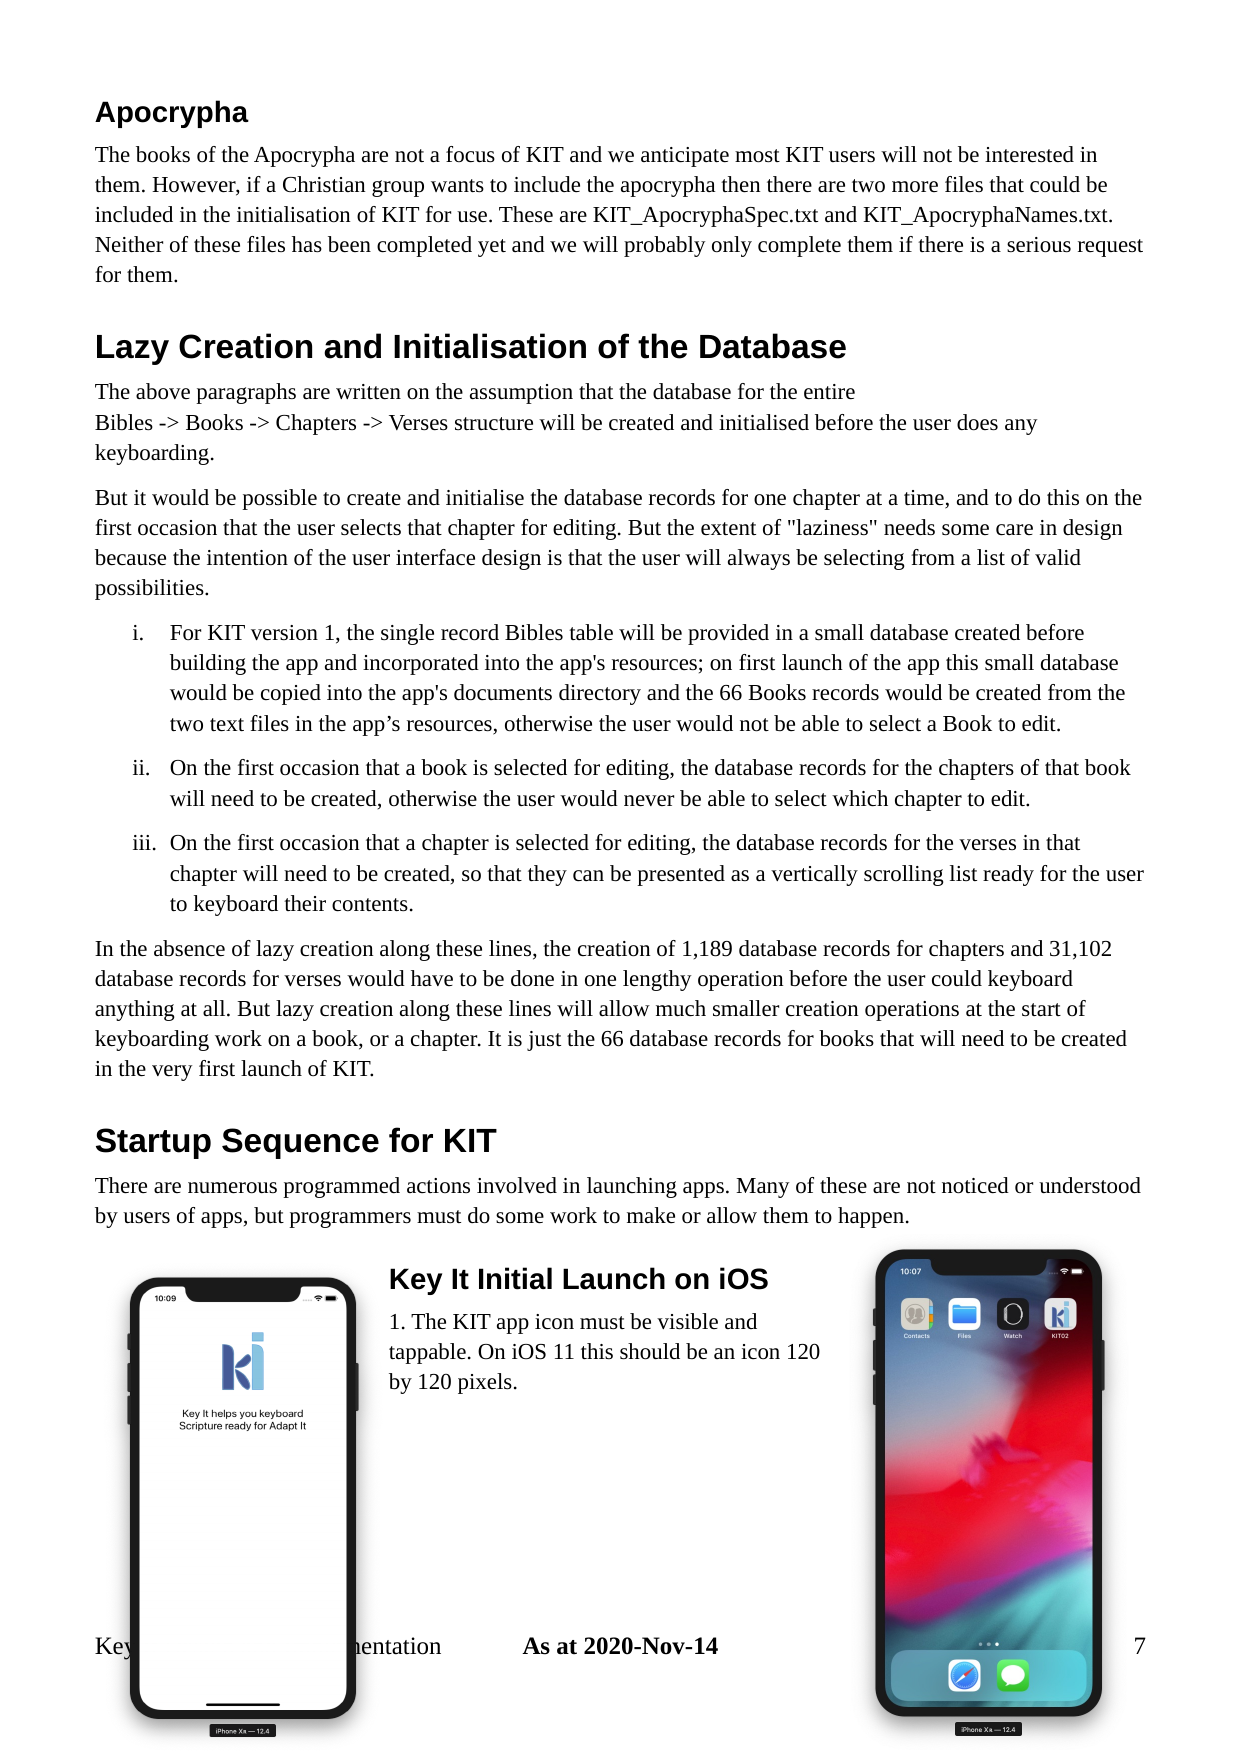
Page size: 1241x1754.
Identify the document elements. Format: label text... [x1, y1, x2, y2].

subtitle Lazy Creation and Initialisation of the Database [94, 327, 1146, 366]
list For KIT version 1, the single record Bibles table will be provided in a small database created before building the app and incorporated into the app's resources; on first launch of the app this small database would be copied into the app's documents directory and the 66 Books records would be created from the two text files in the app’s resources, otherwise the user would not be able to select a Book to edit. [132, 619, 1146, 736]
subtitle Key It Initial Launch on iOS [389, 1262, 842, 1296]
subtitle Startup Sequence for KIT [94, 1121, 1146, 1160]
text There are numerous programmed actions involved in launching apps. Many of these are not noticed or understood by users of apps, but programmers must do some work to make or allow them to happen. [94, 1172, 1146, 1229]
text 1. The KIT app icon must be visible and tappable. On iOS 11 this should be an icon 120 by 120 pixels. [389, 1308, 842, 1395]
picture [97, 1259, 389, 1754]
text In the absence of lazy creation along these lines, the creation of 1,189 database records for chapters and 31,102 database records for verses would have to be done in one lengthy operation before the user could keyboard anything at all. But lazy creation along these lines will allow much smaller creation operations at the start of keyboarding work on a book, or a chapter. It is just the 66 database records for books that will need to be created in the very first launch of KIT. [94, 934, 1146, 1082]
text The above paragraphs are written on the assumption that the database for the entire Bibles -> Books -> Chapters -> Verses structure will be created and initialised before the user does any keyboarding. [94, 378, 1146, 465]
text But it would be possible to create and initialise the database records for one chapter at a time, and to do this on the first occasion that the user selects that chapter for editing. But the extent of "laziness" needs some care in design because the intention of the user interface design is that the user will always be selecting from a list of valid possibilities. [94, 483, 1146, 601]
text The books of the Apocrypha are not a focus of KIT and we anticipate most KIT users will not be interested in them. However, if a Christian group wants to include the apocrypha then there are two more files that could be included in the initialisation of KIT for use. These are KIT_ApocryphaSpec.txt and KIT_ApocryphaNames.txt. Neither of these files has been completed yet and we will probably only complete them if there is a serious request for them. [94, 141, 1146, 288]
picture [842, 1230, 1135, 1754]
list On the first occasion that a chapter is selected for editing, the database records for the verses in that chapter will need to be created, so that they can be presented as a vertically scrolling list ready for the user to keyboard their contents. [132, 829, 1146, 916]
list On the first occasion that a book is selected for editing, the database records for the chapters of that book will need to be created, otherwise the user would never be able to select which chapter to edit. [132, 754, 1146, 811]
subtitle Apocrypha [94, 94, 1146, 128]
